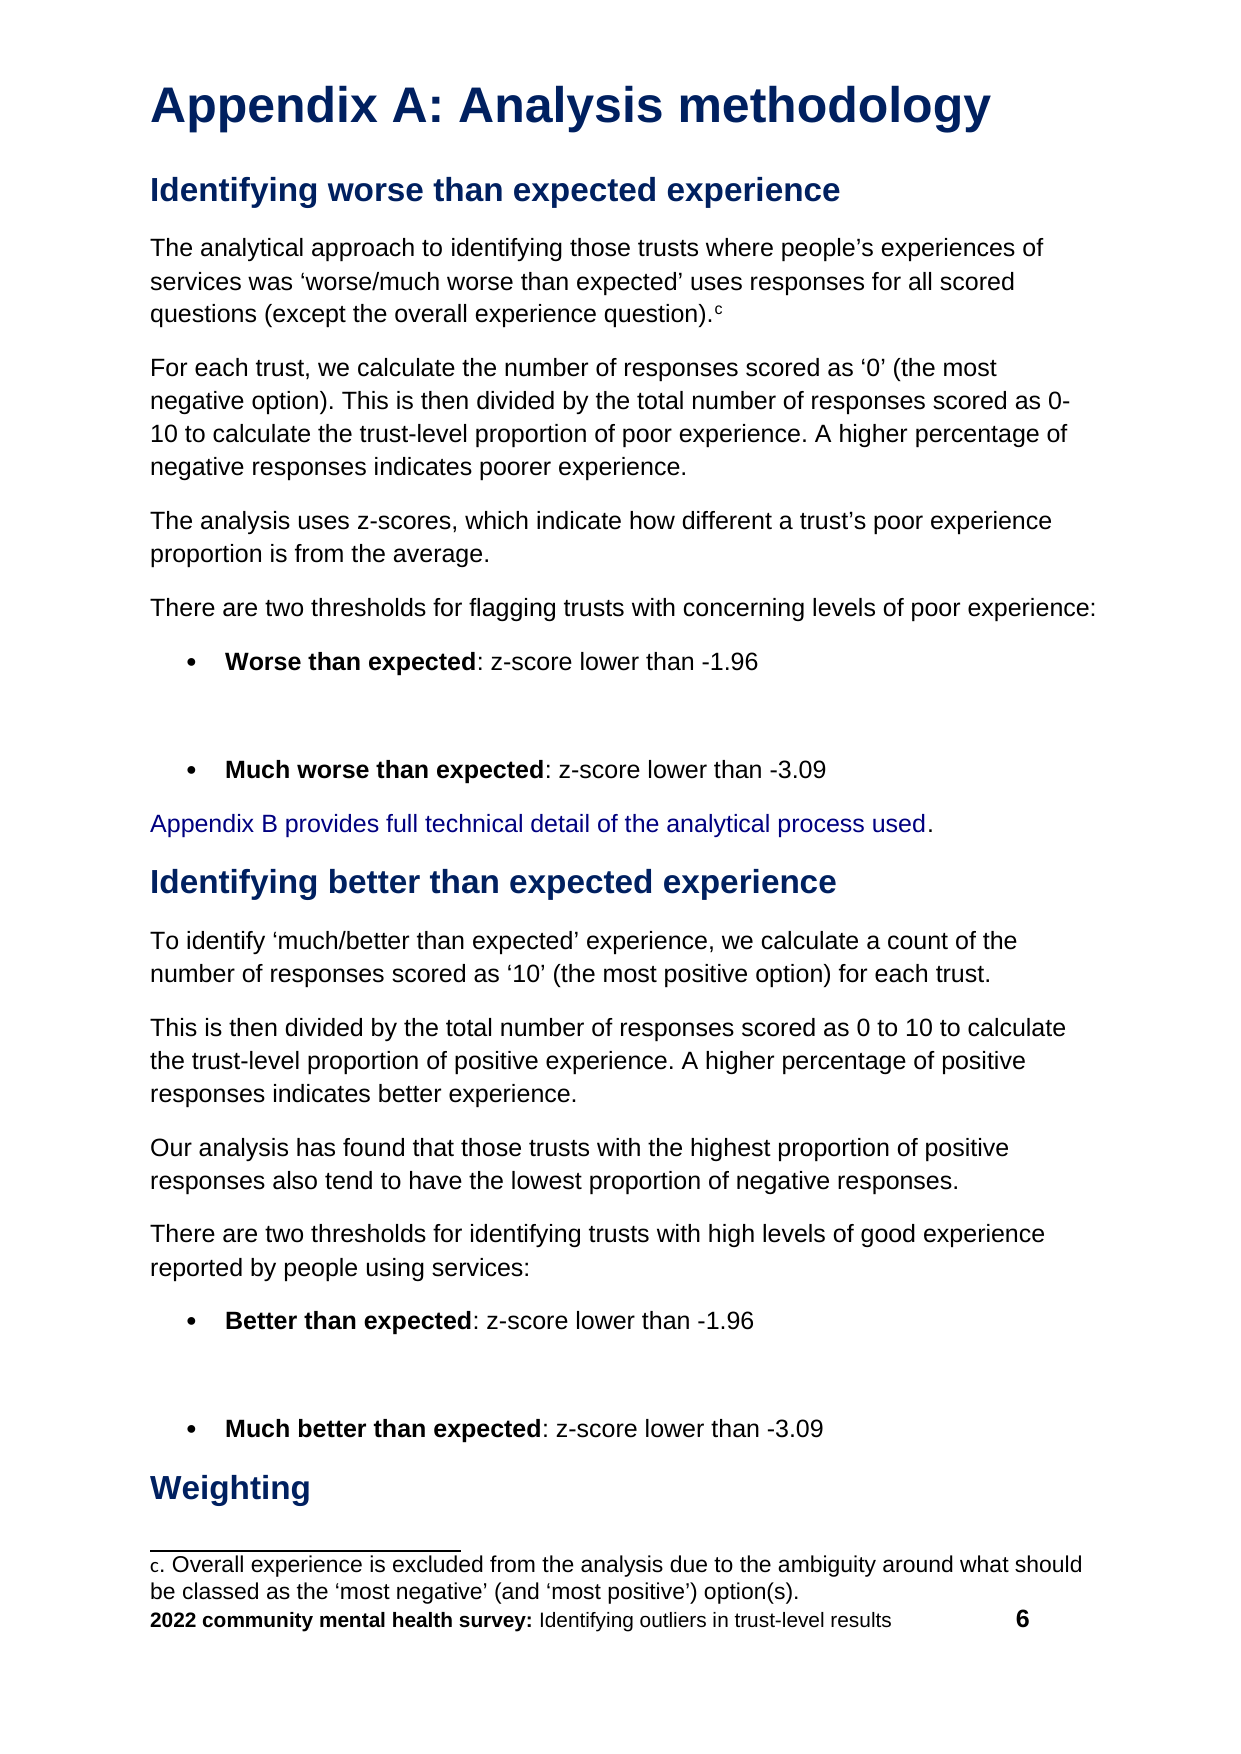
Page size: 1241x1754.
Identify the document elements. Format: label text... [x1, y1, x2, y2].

text Weighting [150, 1468, 1090, 1506]
text There are two thresholds for identifying trusts with high levels of good experience reported by people using services: [150, 1219, 1090, 1281]
list Much worse than expected: z-score lower than -3.09 [187, 755, 1090, 783]
text This is then divided by the total number of responses scored as 0 to 10 to calculate the trust-level proportion of positive experience. A higher percentage of positive responses indicates better experience. [150, 1013, 1090, 1107]
text Identifying worse than expected experience [150, 170, 1090, 208]
text The analytical approach to identifying those trusts where people’s experiences of services was ‘worse/much worse than expected’ uses responses for all scored questions (except the overall experience question). [150, 233, 1090, 328]
text . Overall experience is excluded from the analysis due to the ambiguity around what should be classed as the ‘most negative’ (and ‘most positive’) option(s). [150, 1551, 1090, 1604]
list Much better than expected: z-score lower than -3.09 [187, 1414, 1090, 1443]
list Better than expected: z-score lower than -1.96 [187, 1306, 1090, 1335]
text To identify ‘much/better than expected’ experience, we calculate a count of the number of responses scored as ‘10’ (the most positive option) for each trust. [150, 926, 1090, 988]
list Worse than expected: z-score lower than -1.96 [187, 647, 1090, 676]
subtitle Appendix A: Analysis methodology [150, 75, 1090, 132]
text Our analysis has found that those trusts with the highest proportion of positive responses also tend to have the lowest proportion of negative responses. [150, 1133, 1090, 1194]
text There are two thresholds for flagging trusts with concerning levels of poor experience: [150, 593, 1110, 622]
text Identifying better than expected experience [150, 862, 1090, 901]
text For each trust, we calculate the number of responses scored as ‘0’ (the most negative option). This is then divided by the total number of responses scored as 0-10 to calculate the trust-level proportion of poor experience. A higher percentage of negative responses indicates poorer experience. [150, 353, 1090, 481]
text Appendix B provides full technical detail of the analytical process used. [150, 808, 1090, 837]
text The analysis uses z-scores, which indicate how different a trust’s poor experience proportion is from the average. [150, 506, 1090, 568]
